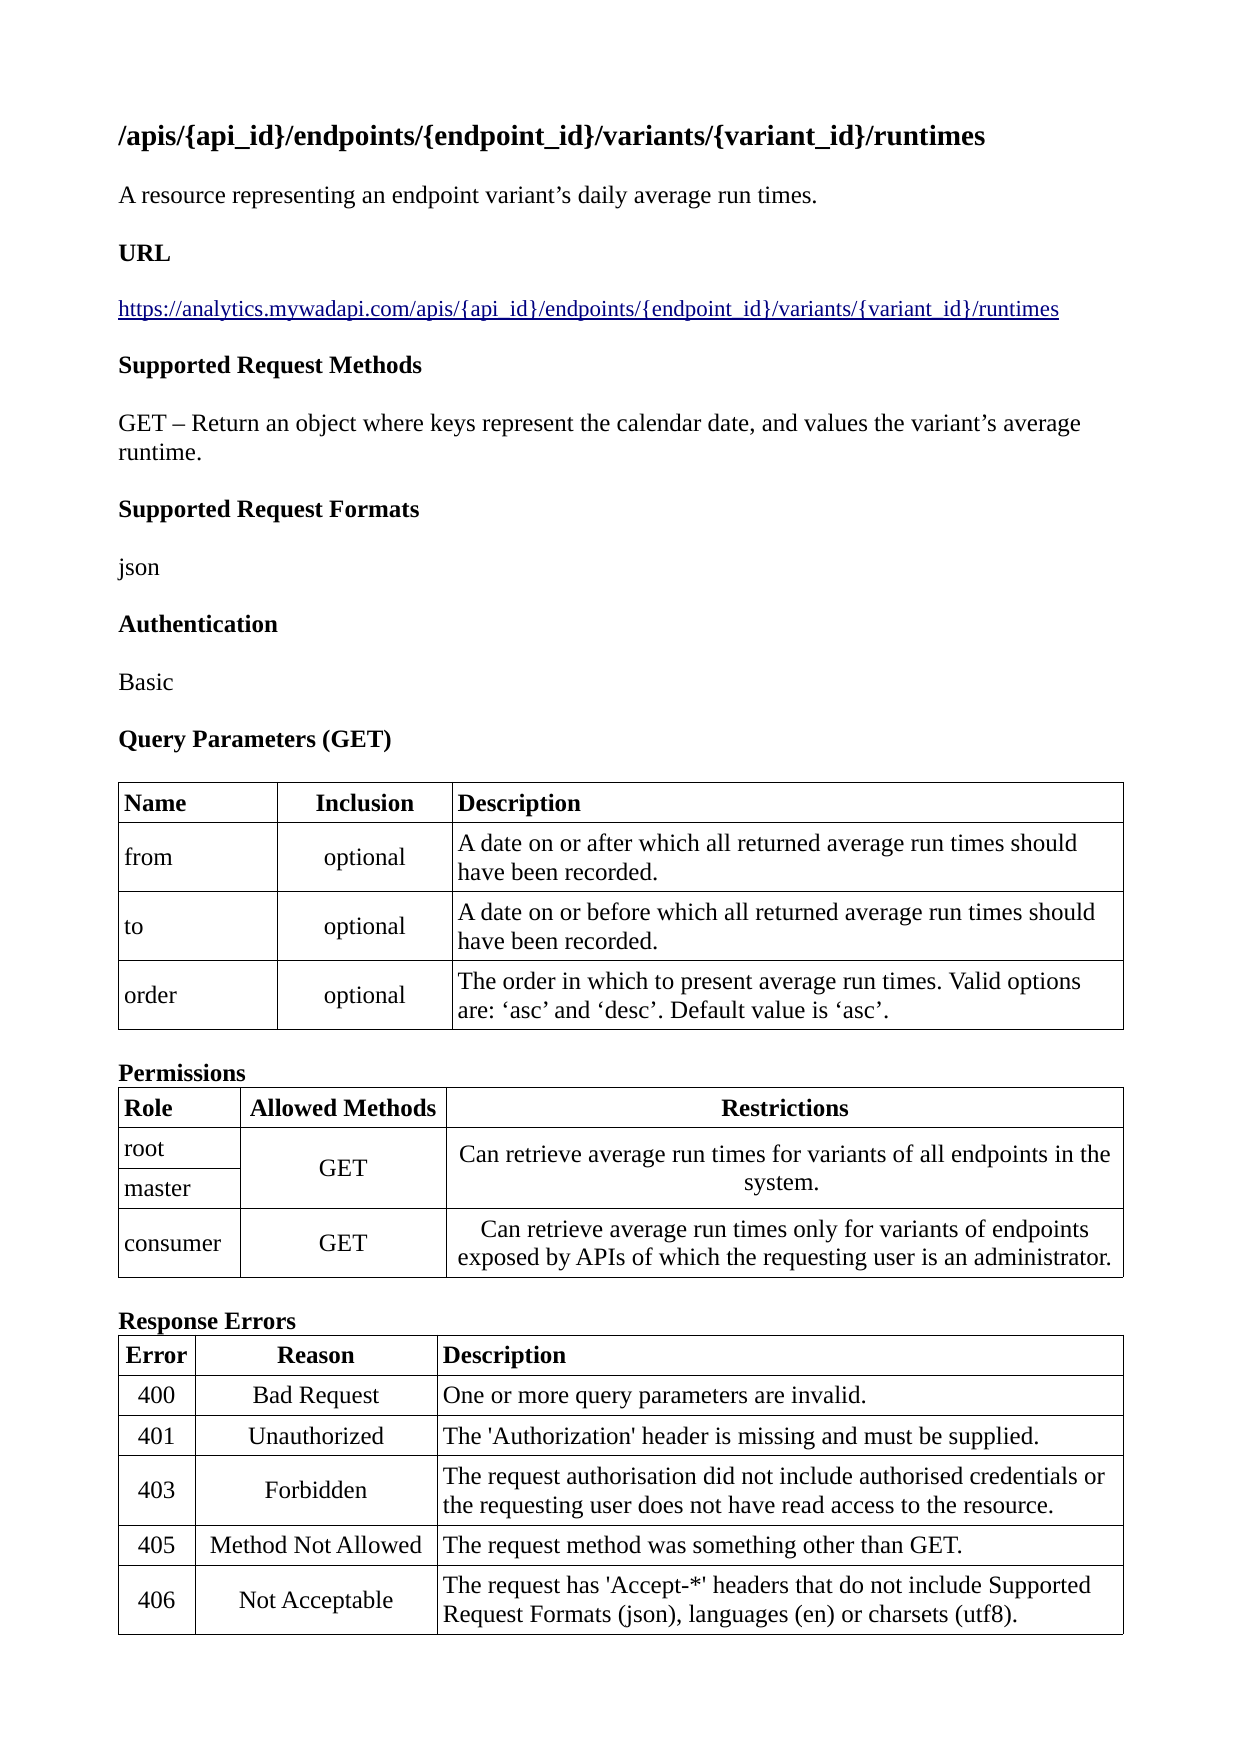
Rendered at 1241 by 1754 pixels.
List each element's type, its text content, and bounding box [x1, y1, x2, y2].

table_cell One or more query parameters are invalid. [438, 1376, 1123, 1415]
text Supported Request Formats [118, 494, 1122, 523]
table_cell to [119, 892, 277, 960]
table_header Description [453, 783, 1123, 822]
table_cell Not Acceptable [196, 1566, 437, 1634]
text A resource representing an endpoint variant’s daily average run times. [118, 180, 1122, 209]
text Response Errors [118, 1306, 1122, 1334]
table_header Inclusion [278, 783, 452, 822]
table_cell GET [241, 1128, 446, 1208]
table_cell Forbidden [196, 1456, 437, 1524]
text Permissions [118, 1058, 1122, 1087]
table_cell master [119, 1169, 240, 1208]
text /apis/{api_id}/endpoints/{endpoint_id}/variants/{variant_id}/runtimes [118, 118, 1122, 152]
text https://analytics.mywadapi.com/apis/{api_id}/endpoints/{endpoint_id}/variants/{variant_id}/runtimes [118, 295, 1122, 322]
table_header Name [119, 783, 277, 822]
table_cell Method Not Allowed [196, 1526, 437, 1565]
table_cell GET [241, 1209, 446, 1277]
table_cell The order in which to present average run times. Valid options are: ‘asc’ and ‘desc’. Default value is ‘asc’. [453, 961, 1123, 1029]
text Supported Request Methods [118, 351, 1122, 379]
text json [118, 552, 1122, 581]
text Query Parameters (GET) [118, 724, 1122, 753]
table_cell 403 [119, 1456, 195, 1524]
table_cell from [119, 823, 277, 891]
text URL [118, 238, 1122, 267]
table_header Error [119, 1336, 195, 1375]
text Basic [118, 667, 1122, 696]
table_cell Bad Request [196, 1376, 437, 1415]
table_cell order [119, 961, 277, 1029]
table_header Allowed Methods [241, 1088, 446, 1127]
table_cell Unauthorized [196, 1416, 437, 1455]
table_cell The request has 'Accept-*' headers that do not include Supported Request Formats (json), languages (en) or charsets (utf8). [438, 1566, 1123, 1634]
table_header Description [438, 1336, 1123, 1375]
table_cell 406 [119, 1566, 195, 1634]
table_cell optional [278, 961, 452, 1029]
table_header Role [119, 1088, 240, 1127]
table_cell Can retrieve average run times for variants of all endpoints in the system. [447, 1128, 1123, 1208]
table_header Reason [196, 1336, 437, 1375]
table_header Restrictions [447, 1088, 1123, 1127]
table_cell The 'Authorization' header is missing and must be supplied. [438, 1416, 1123, 1455]
table_cell optional [278, 892, 452, 960]
table_cell The request method was something other than GET. [438, 1526, 1123, 1565]
table_cell consumer [119, 1209, 240, 1277]
table_cell root [119, 1128, 240, 1167]
table_cell 405 [119, 1526, 195, 1565]
table_cell optional [278, 823, 452, 891]
text Authentication [118, 609, 1122, 638]
table_cell A date on or after which all returned average run times should have been recorded. [453, 823, 1123, 891]
text GET – Return an object where keys represent the calendar date, and values the variant’s average runtime. [118, 408, 1122, 466]
table_cell The request authorisation did not include authorised credentials or the requesting user does not have read access to the resource. [438, 1456, 1123, 1524]
table_cell Can retrieve average run times only for variants of endpoints exposed by APIs of which the requesting user is an administrator. [447, 1209, 1123, 1277]
table_cell A date on or before which all returned average run times should have been recorded. [453, 892, 1123, 960]
table_cell 401 [119, 1416, 195, 1455]
table_cell 400 [119, 1376, 195, 1415]
